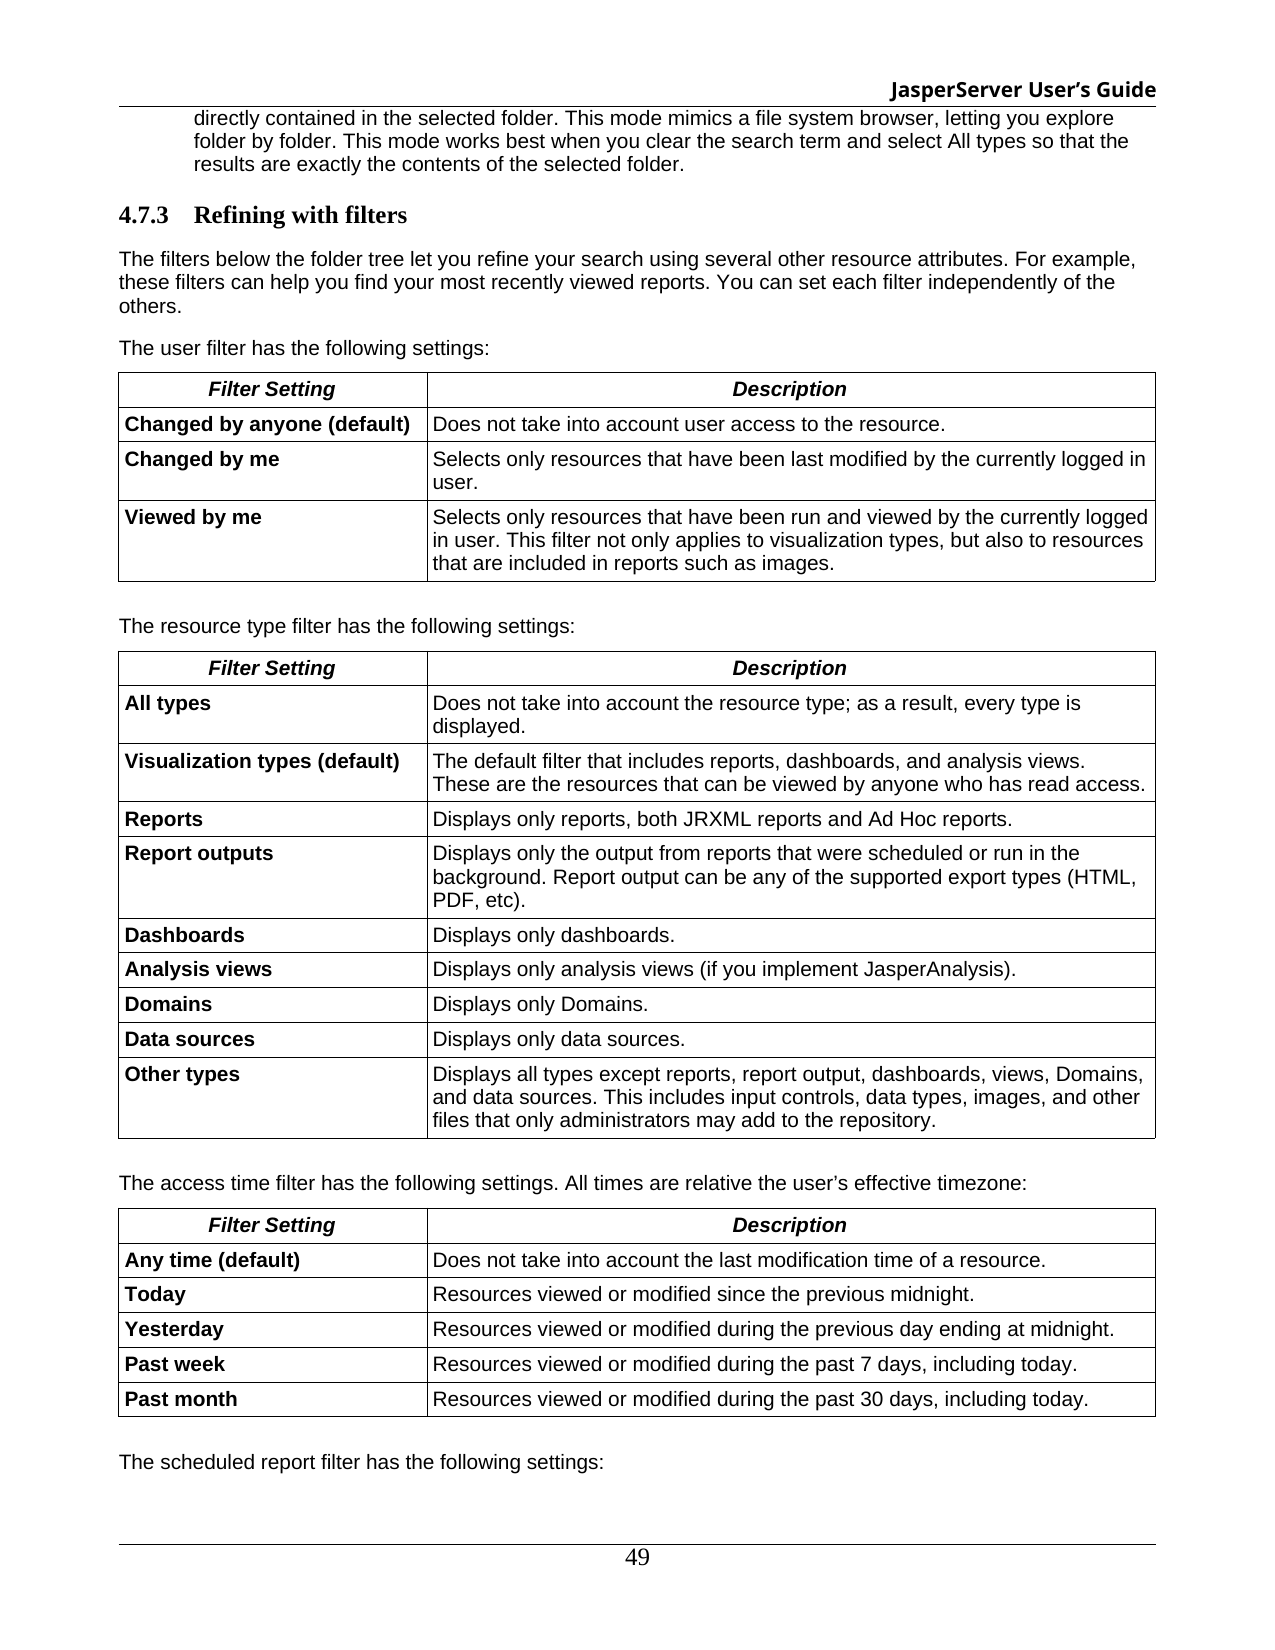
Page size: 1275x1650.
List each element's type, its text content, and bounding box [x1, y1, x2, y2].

text The access time filter has the following settings. All times are relative the user’s effective timezone: [118, 1172, 1156, 1195]
table_header Filter Setting [119, 373, 427, 407]
table_cell Report outputs [119, 837, 427, 917]
table_cell Selects only resources that have been last modified by the currently logged in user. [428, 442, 1155, 499]
text The scheduled report filter has the following settings: [118, 1450, 1156, 1474]
table_cell Changed by me [119, 442, 427, 499]
text The resource type filter has the following settings: [118, 615, 1156, 638]
table_cell Any time (default) [119, 1244, 427, 1277]
table_cell Displays only data sources. [428, 1023, 1155, 1057]
table_cell Displays all types except reports, report output, dashboards, views, Domains, and data sources. This includes input controls, data types, images, and other files that only administrators may add to the repository. [428, 1058, 1155, 1138]
table_cell Viewed by me [119, 501, 427, 581]
table_cell Visualization types (default) [119, 744, 427, 801]
table_cell Analysis views [119, 953, 427, 987]
table_cell Data sources [119, 1023, 427, 1057]
text The user filter has the following settings: [118, 336, 1156, 359]
subtitle Refining with filters [118, 201, 1156, 229]
table_cell Displays only dashboards. [428, 919, 1155, 952]
table_cell Yesterday [119, 1313, 427, 1347]
table_cell Selects only resources that have been run and viewed by the currently logged in user. This filter not only applies to visualization types, but also to resources that are included in reports such as images. [428, 501, 1155, 581]
table_cell Does not take into account the last modification time of a resource. [428, 1244, 1155, 1277]
text The filters below the folder tree let you refine your search using several other resource attributes. For example, these filters can help you find your most recently viewed reports. You can set each filter independently of the others. [118, 248, 1156, 317]
table_cell Domains [119, 988, 427, 1022]
list directly contained in the selected folder. This mode mimics a file system browser, letting you explore folder by folder. This mode works best when you clear the search term and select All types so that the results are exactly the contents of the selected folder. [156, 107, 1156, 176]
table_cell Resources viewed or modified since the previous midnight. [428, 1278, 1155, 1312]
table_cell Changed by anyone (default) [119, 408, 427, 441]
table_cell Does not take into account the resource type; as a result, every type is displayed. [428, 686, 1155, 743]
table_cell Past week [119, 1348, 427, 1382]
table_cell All types [119, 686, 427, 743]
table_cell Displays only analysis views (if you implement JasperAnalysis). [428, 953, 1155, 987]
table_cell Resources viewed or modified during the past 30 days, including today. [428, 1383, 1155, 1416]
table_cell Displays only reports, both JRXML reports and Ad Hoc reports. [428, 802, 1155, 836]
table_header Description [428, 1209, 1155, 1242]
table_header Description [428, 373, 1155, 407]
table_cell Does not take into account user access to the resource. [428, 408, 1155, 441]
table_cell Reports [119, 802, 427, 836]
table_cell Resources viewed or modified during the past 7 days, including today. [428, 1348, 1155, 1382]
table_cell Other types [119, 1058, 427, 1138]
table_cell Today [119, 1278, 427, 1312]
table_header Filter Setting [119, 652, 427, 685]
table_cell Resources viewed or modified during the previous day ending at midnight. [428, 1313, 1155, 1347]
table_cell Past month [119, 1383, 427, 1416]
table_cell Displays only Domains. [428, 988, 1155, 1022]
table_header Description [428, 652, 1155, 685]
table_cell Dashboards [119, 919, 427, 952]
table_cell The default filter that includes reports, dashboards, and analysis views. These are the resources that can be viewed by anyone who has read access. [428, 744, 1155, 801]
table_header Filter Setting [119, 1209, 427, 1242]
table_cell Displays only the output from reports that were scheduled or run in the background. Report output can be any of the supported export types (HTML, PDF, etc). [428, 837, 1155, 917]
